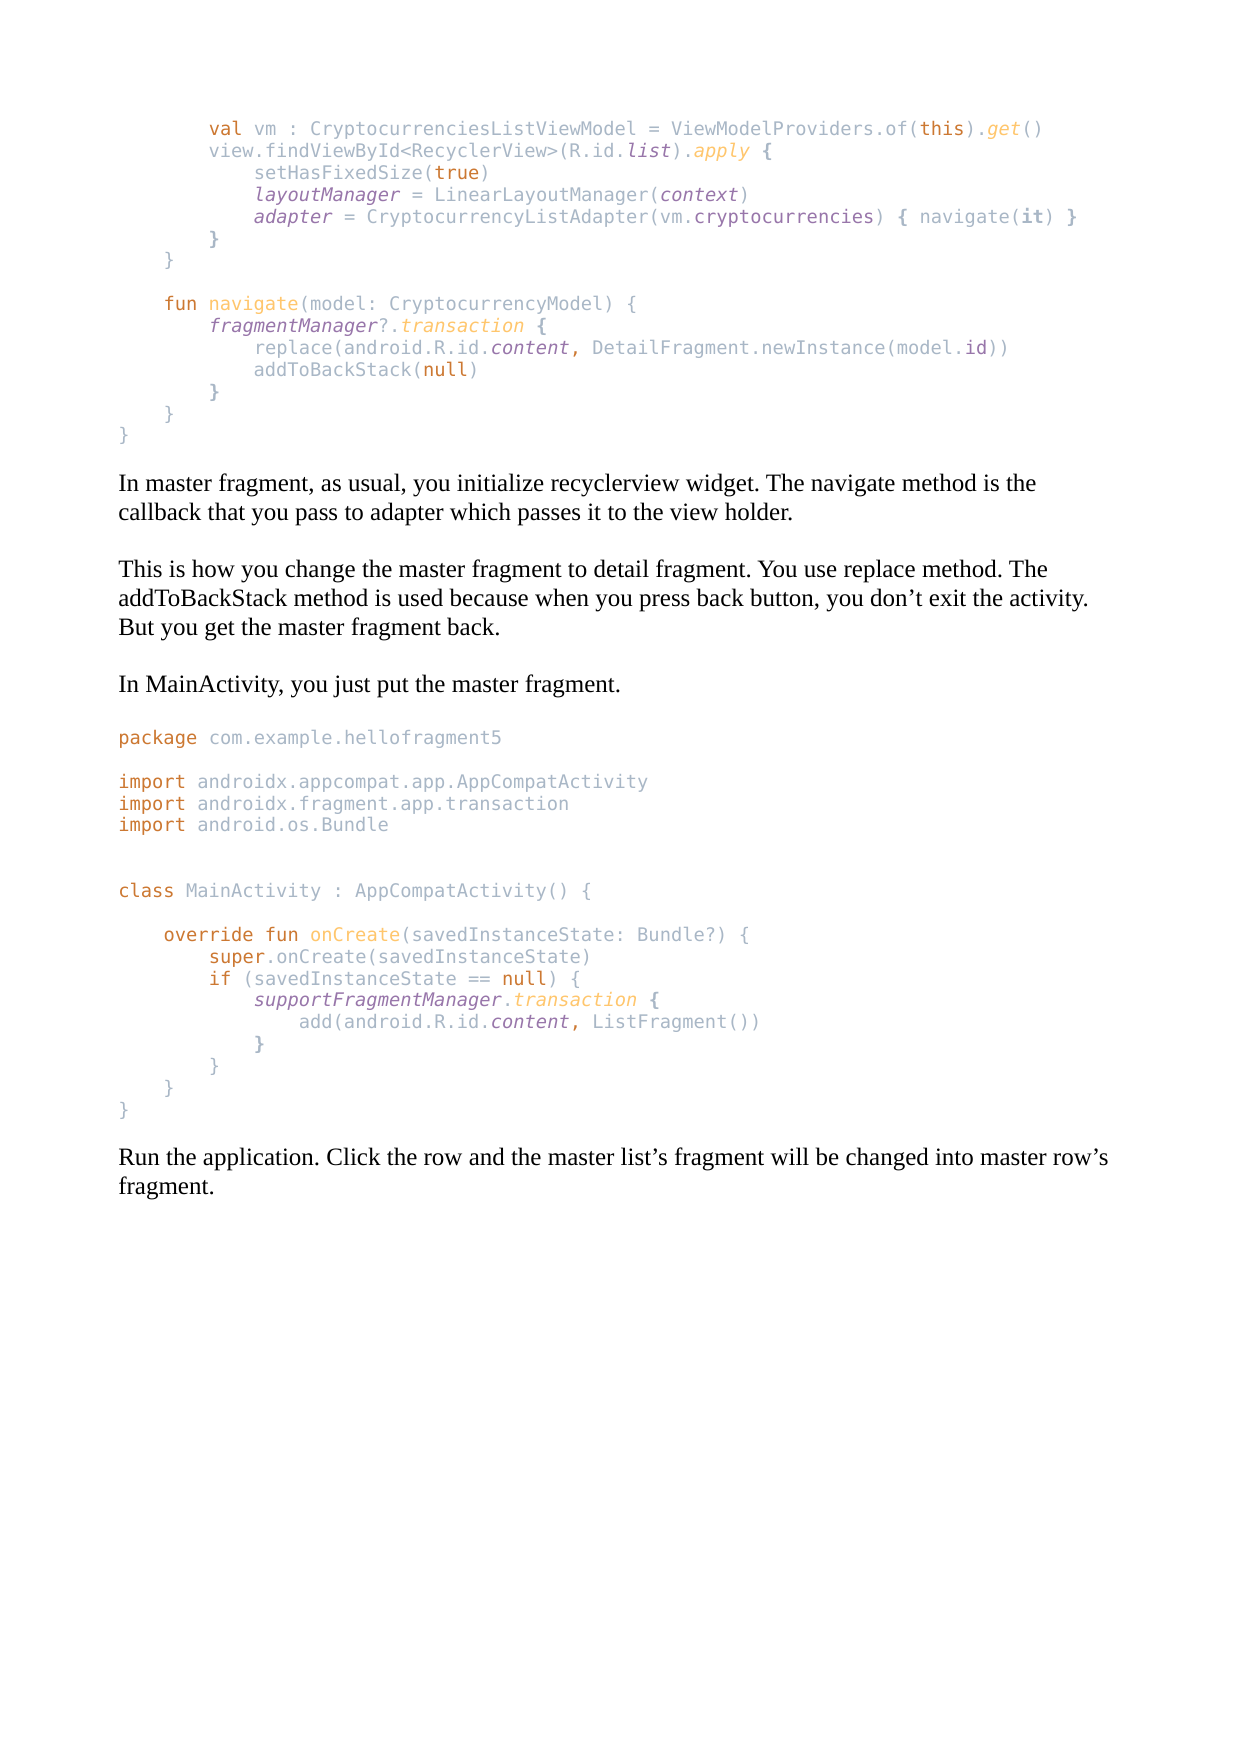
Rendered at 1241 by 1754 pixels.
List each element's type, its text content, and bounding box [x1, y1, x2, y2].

text In MainActivity, you just put the master fragment. [118, 669, 1122, 698]
text In master fragment, as usual, you initialize recyclerview widget. The navigate method is the callback that you pass to adapter which passes it to the view holder. [118, 468, 1122, 526]
text package com.example.hellofragment5 import androidx.appcompat.app.AppCompatActivity import androidx.fragment.app.transaction import android.os.Bundle class MainActivity : AppCompatActivity() { override fun onCreate(savedInstanceState: Bundle?) { super.onCreate(savedInstanceState) if (savedInstanceState == null) { supportFragmentManager.transaction { add(android.R.id.content, ListFragment()) } } } } [118, 727, 1122, 1121]
text val vm : CryptocurrenciesListViewModel = ViewModelProviders.of(this).get() view.findViewById<RecyclerView>(R.id.list).apply { setHasFixedSize(true) layoutManager = LinearLayoutManager(context) adapter = CryptocurrencyListAdapter(vm.cryptocurrencies) { navigate(it) } } } fun navigate(model: CryptocurrencyModel) { fragmentManager?.transaction { replace(android.R.id.content, DetailFragment.newInstance(model.id)) addToBackStack(null) } } } [118, 118, 1122, 446]
text Run the application. Click the row and the master list’s fragment will be changed into master row’s fragment. [118, 1142, 1122, 1200]
text This is how you change the master fragment to detail fragment. You use replace method. The addToBackStack method is used because when you press back button, you don’t exit the activity. But you get the master fragment back. [118, 554, 1122, 641]
